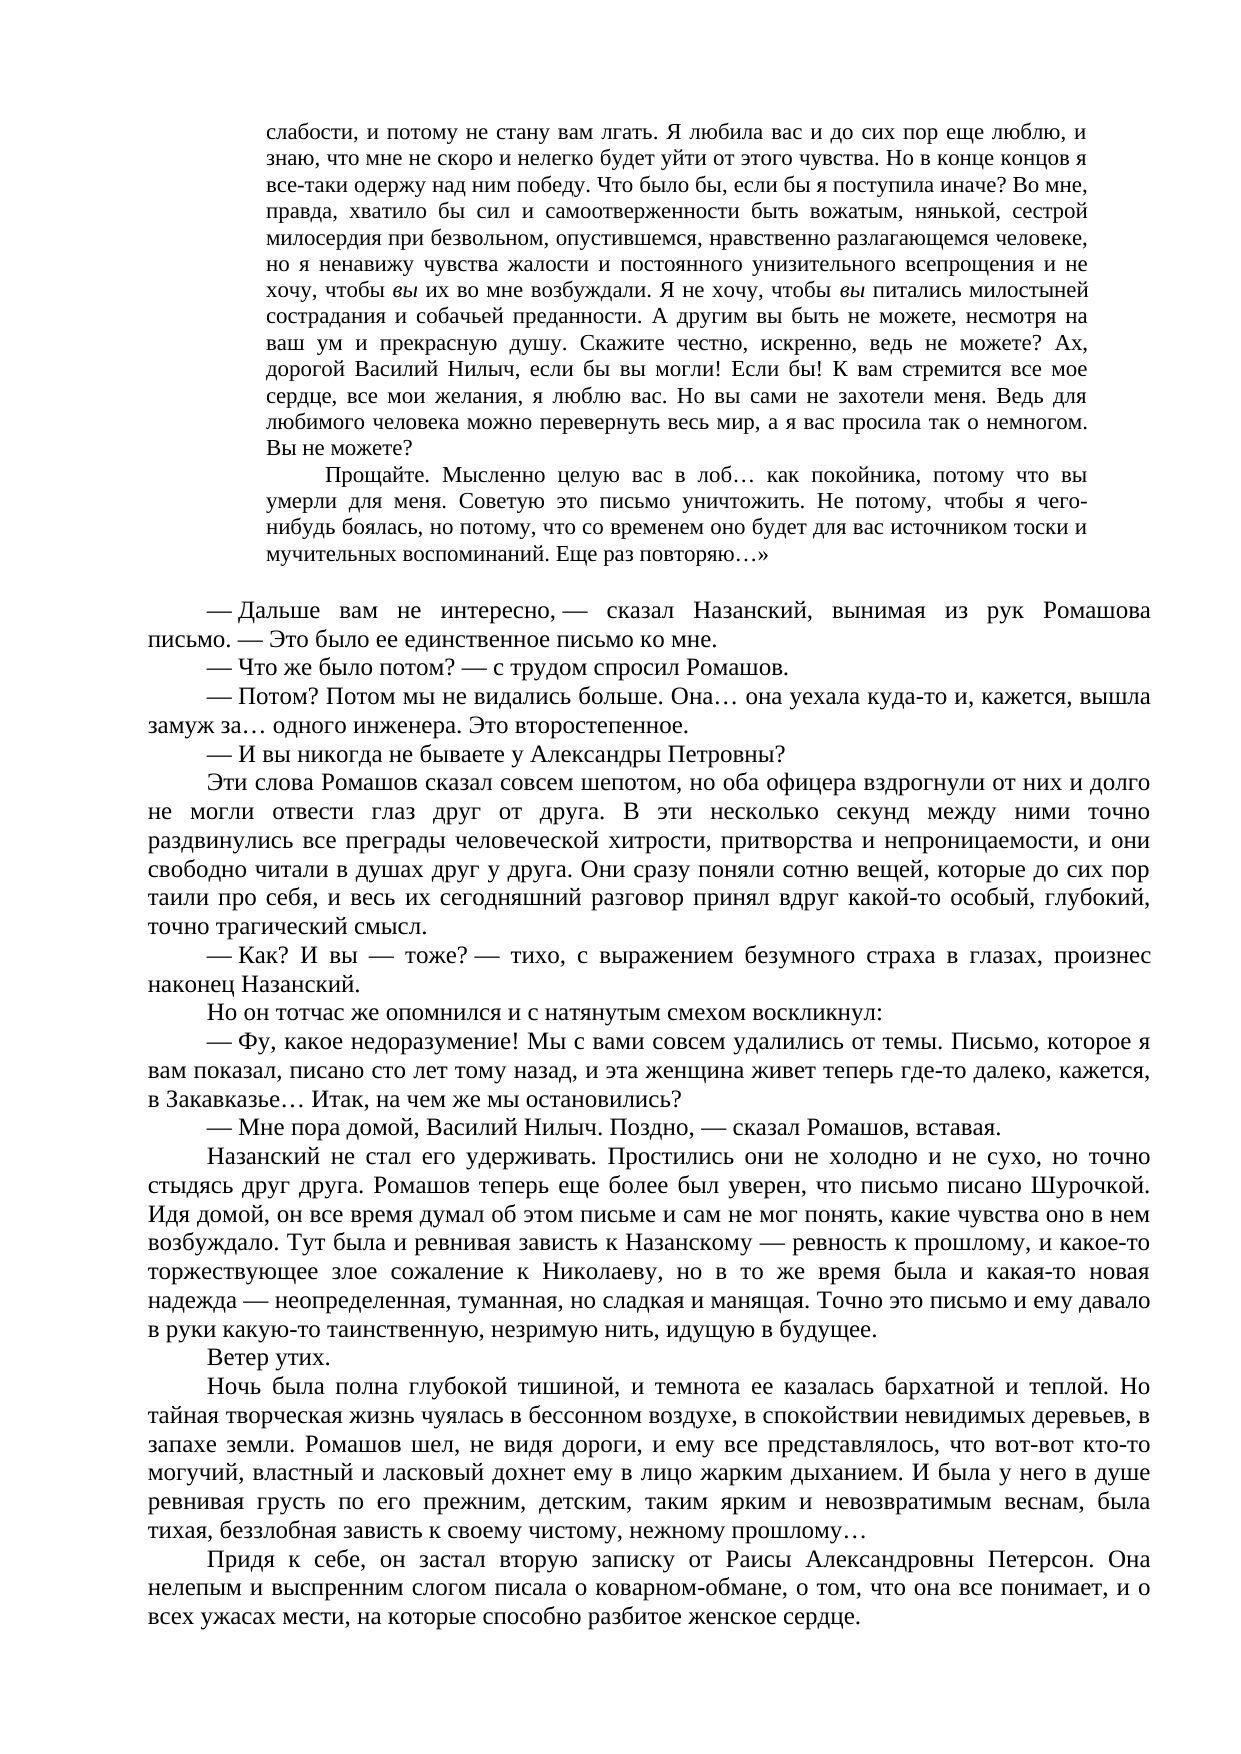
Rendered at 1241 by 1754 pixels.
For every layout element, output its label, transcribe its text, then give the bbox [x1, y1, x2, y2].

text Придя к себе, он застал вторую записку от Раисы Александровны Петерсон. Она нелепым и выспренним слогом писала о коварном-обмане, о том, что она все понимает, и о всех ужасах мести, на которые способно разбитое женское сердце. [148, 1544, 1152, 1630]
text Прощайте. Мысленно целую вас в лоб… как покойника, потому что вы умерли для меня. Советую это письмо уничтожить. Не потому, чтобы я чего-нибудь боялась, но потому, что со временем оно будет для вас источником тоски и мучительных воспоминаний. Еще раз повторяю…» [266, 461, 1089, 566]
text — Фу, какое недоразумение! Мы с вами совсем удалились от темы. Письмо, которое я вам показал, писано сто лет тому назад, и эта женщина живет теперь где-то далеко, кажется, в Закавказье… Итак, на чем же мы остановились? [148, 1026, 1152, 1112]
text — Мне пора домой, Василий Нилыч. Поздно, — сказал Ромашов, вставая. [148, 1112, 1152, 1141]
text Ночь была полна глубокой тишиной, и темнота ее казалась бархатной и теплой. Но тайная творческая жизнь чуялась в бессонном воздухе, в спокойствии невидимых деревьев, в запахе земли. Ромашов шел, не видя дороги, и ему все представлялось, что вот-вот кто-то могучий, властный и ласковый дохнет ему в лицо жарким дыханием. И была у него в душе ревнивая грусть по его прежним, детским, таким ярким и невозвратимым веснам, была тихая, беззлобная зависть к своему чистому, нежному прошлому… [148, 1371, 1152, 1544]
text — И вы никогда не бываете у Александры Петровны? [148, 739, 1152, 767]
text слабости, и потому не стану вам лгать. Я любила вас и до сих пор еще люблю, и знаю, что мне не скоро и нелегко будет уйти от этого чувства. Но в конце концов я все-таки одержу над ним победу. Что было бы, если бы я поступила иначе? Во мне, правда, хватило бы сил и самоотверженности быть вожатым, нянькой, сестрой милосердия при безвольном, опустившемся, нравственно разлагающемся человеке, но я ненавижу чувства жалости и постоянного унизительного всепрощения и не хочу, чтобы вы их во мне возбуждали. Я не хочу, чтобы вы питались милостыней сострадания и собачьей преданности. А другим вы быть не можете, несмотря на ваш ум и прекрасную душу. Скажите честно, искренно, ведь не можете? Ах, дорогой Василий Нилыч, если бы вы могли! Если бы! К вам стремится все мое сердце, все мои желания, я люблю вас. Но вы сами не захотели меня. Ведь для любимого человека можно перевернуть весь мир, а я вас просила так о немногом. Вы не можете? [266, 118, 1089, 461]
text Но он тотчас же опомнился и с натянутым смехом воскликнул: [148, 997, 1152, 1026]
text — Как? И вы — тоже? — тихо, с выражением безумного страха в глазах, произнес наконец Назанский. [148, 940, 1152, 997]
text — Потом? Потом мы не видались больше. Она… она уехала куда-то и, кажется, вышла замуж за… одного инженера. Это второстепенное. [148, 681, 1152, 739]
text Ветер утих. [148, 1342, 1152, 1371]
text — Что же было потом? — с трудом спросил Ромашов. [148, 652, 1152, 681]
text — Дальше вам не интересно, — сказал Назанский, вынимая из рук Ромашова письмо. — Это было ее единственное письмо ко мне. [148, 595, 1152, 652]
text Эти слова Ромашов сказал совсем шепотом, но оба офицера вздрогнули от них и долго не могли отвести глаз друг от друга. В эти несколько секунд между ними точно раздвинулись все преграды человеческой хитрости, притворства и непроницаемости, и они свободно читали в душах друг у друга. Они сразу поняли сотню вещей, которые до сих пор таили про себя, и весь их сегодняшний разговор принял вдруг какой-то особый, глубокий, точно трагический смысл. [148, 767, 1152, 940]
text Назанский не стал его удерживать. Простились они не холодно и не сухо, но точно стыдясь друг друга. Ромашов теперь еще более был уверен, что письмо писано Шурочкой. Идя домой, он все время думал об этом письме и сам не мог понять, какие чувства оно в нем возбуждало. Тут была и ревнивая зависть к Назанскому — ревность к прошлому, и какое-то торжествующее злое сожаление к Николаеву, но в то же время была и какая-то новая надежда — неопределенная, туманная, но сладкая и манящая. Точно это письмо и ему давало в руки какую-то таинственную, незримую нить, идущую в будущее. [148, 1141, 1152, 1342]
